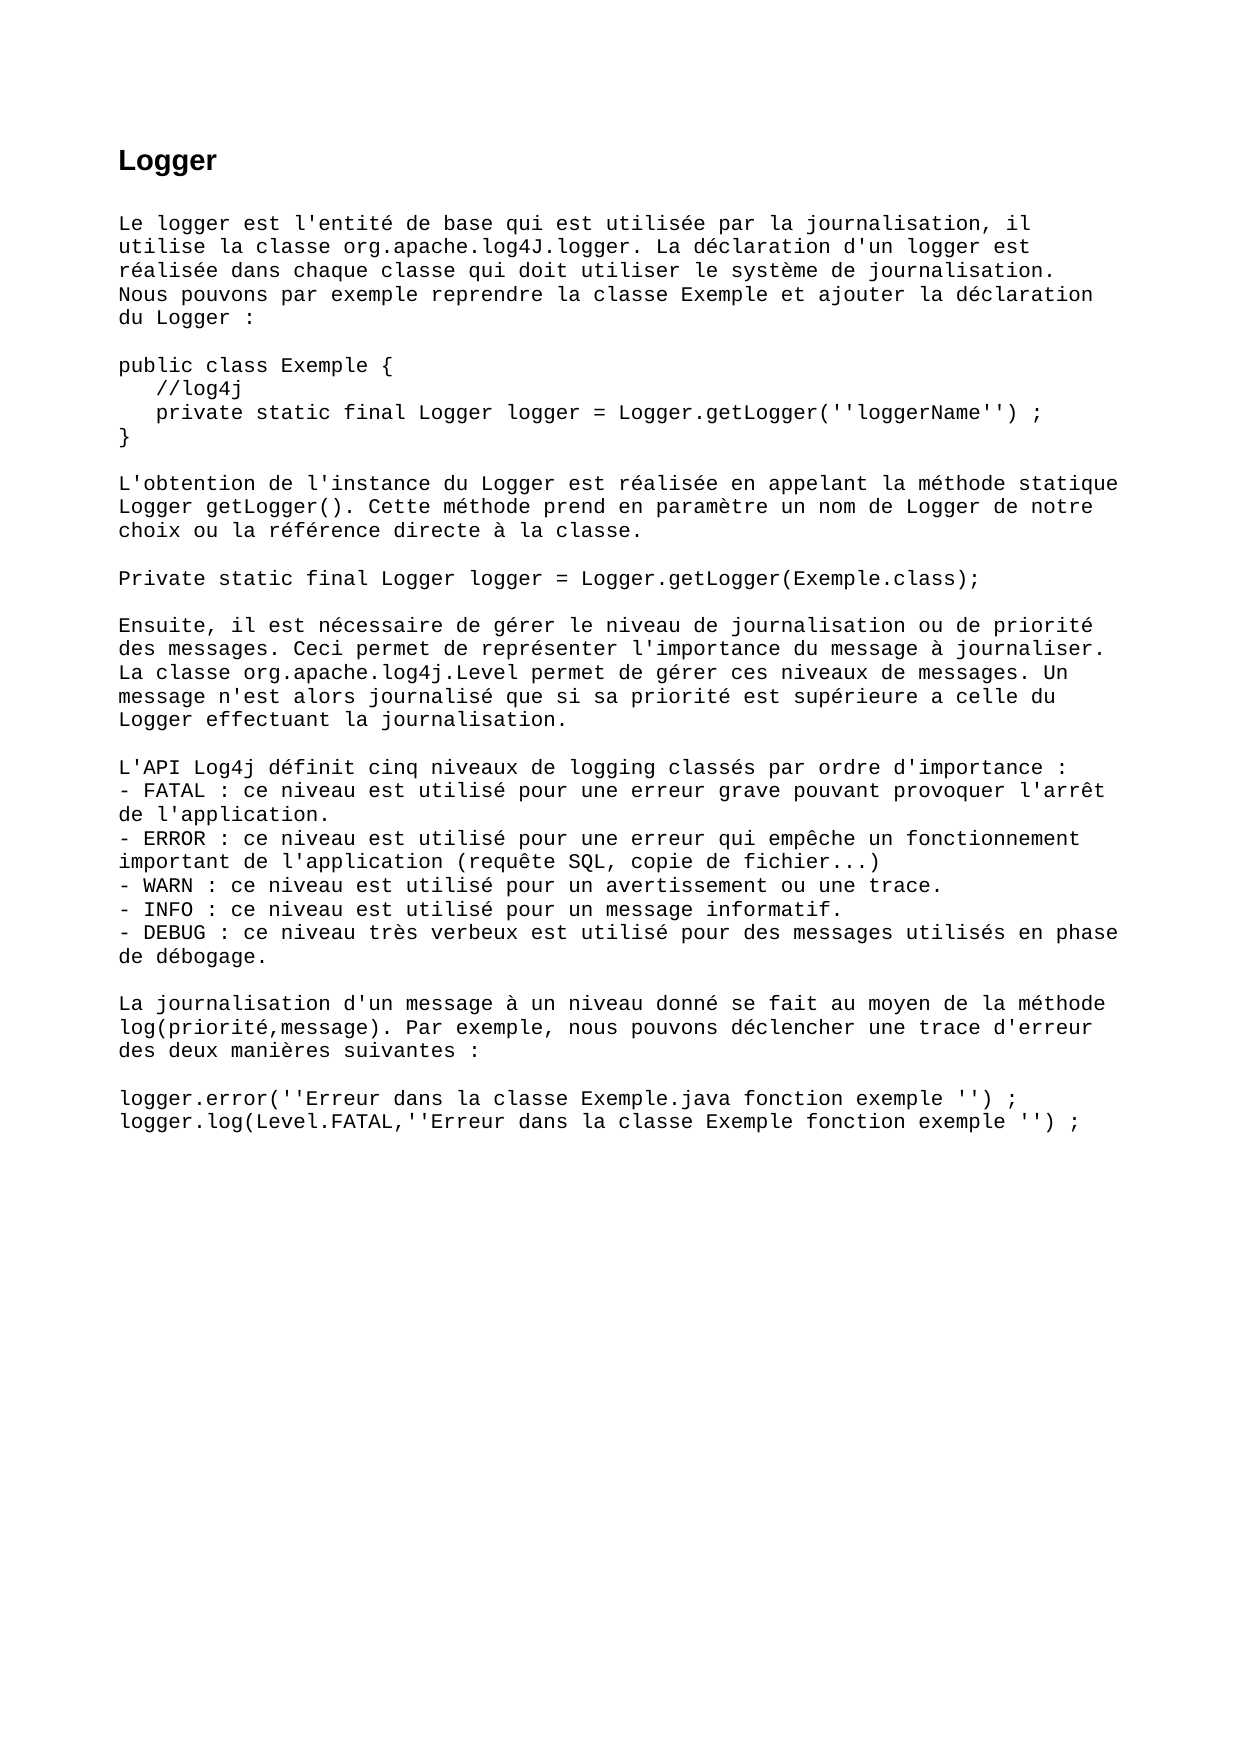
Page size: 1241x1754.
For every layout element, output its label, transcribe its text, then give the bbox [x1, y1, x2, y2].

text Ensuite, il est nécessaire de gérer le niveau de journalisation ou de priorité des messages. Ceci permet de représenter l'importance du message à journaliser. La classe org.apache.log4j.Level permet de gérer ces niveaux de messages. Un message n'est alors journalisé que si sa priorité est supérieure a celle du Logger effectuant la journalisation. [118, 615, 1122, 733]
text La journalisation d'un message à un niveau donné se fait au moyen de la méthode log(priorité,message). Par exemple, nous pouvons déclencher une trace d'erreur des deux manières suivantes : [118, 993, 1122, 1064]
text Nous pouvons par exemple reprendre la classe Exemple et ajouter la déclaration du Logger : [118, 284, 1122, 331]
text public class Exemple { [118, 355, 1122, 378]
text logger.log(Level.FATAL,''Erreur dans la classe Exemple fonction exemple '') ; [118, 1111, 1122, 1135]
text L'API Log4j définit cinq niveaux de logging classés par ordre d'importance : [118, 757, 1122, 780]
text logger.error(''Erreur dans la classe Exemple.java fonction exemple '') ; [118, 1088, 1122, 1111]
text - INFO : ce niveau est utilisé pour un message informatif. [118, 898, 1122, 922]
text Le logger est l'entité de base qui est utilisée par la journalisation, il utilise la classe org.apache.log4J.logger. La déclaration d'un logger est réalisée dans chaque classe qui doit utiliser le système de journalisation. [118, 213, 1122, 284]
text - DEBUG : ce niveau très verbeux est utilisé pour des messages utilisés en phase de débogage. [118, 922, 1122, 969]
text private static final Logger logger = Logger.getLogger(''loggerName'') ; [118, 402, 1122, 426]
text //log4j [118, 378, 1122, 402]
text } [118, 426, 1122, 449]
text - FATAL : ce niveau est utilisé pour une erreur grave pouvant provoquer l'arrêt de l'application. [118, 780, 1122, 828]
text - ERROR : ce niveau est utilisé pour une erreur qui empêche un fonctionnement important de l'application (requête SQL, copie de fichier...) [118, 828, 1122, 875]
subtitle Logger [118, 143, 1122, 177]
text L'obtention de l'instance du Logger est réalisée en appelant la méthode statique Logger getLogger(). Cette méthode prend en paramètre un nom de Logger de notre choix ou la référence directe à la classe. [118, 473, 1122, 544]
text Private static final Logger logger = Logger.getLogger(Exemple.class); [118, 567, 1122, 591]
text - WARN : ce niveau est utilisé pour un avertissement ou une trace. [118, 875, 1122, 898]
